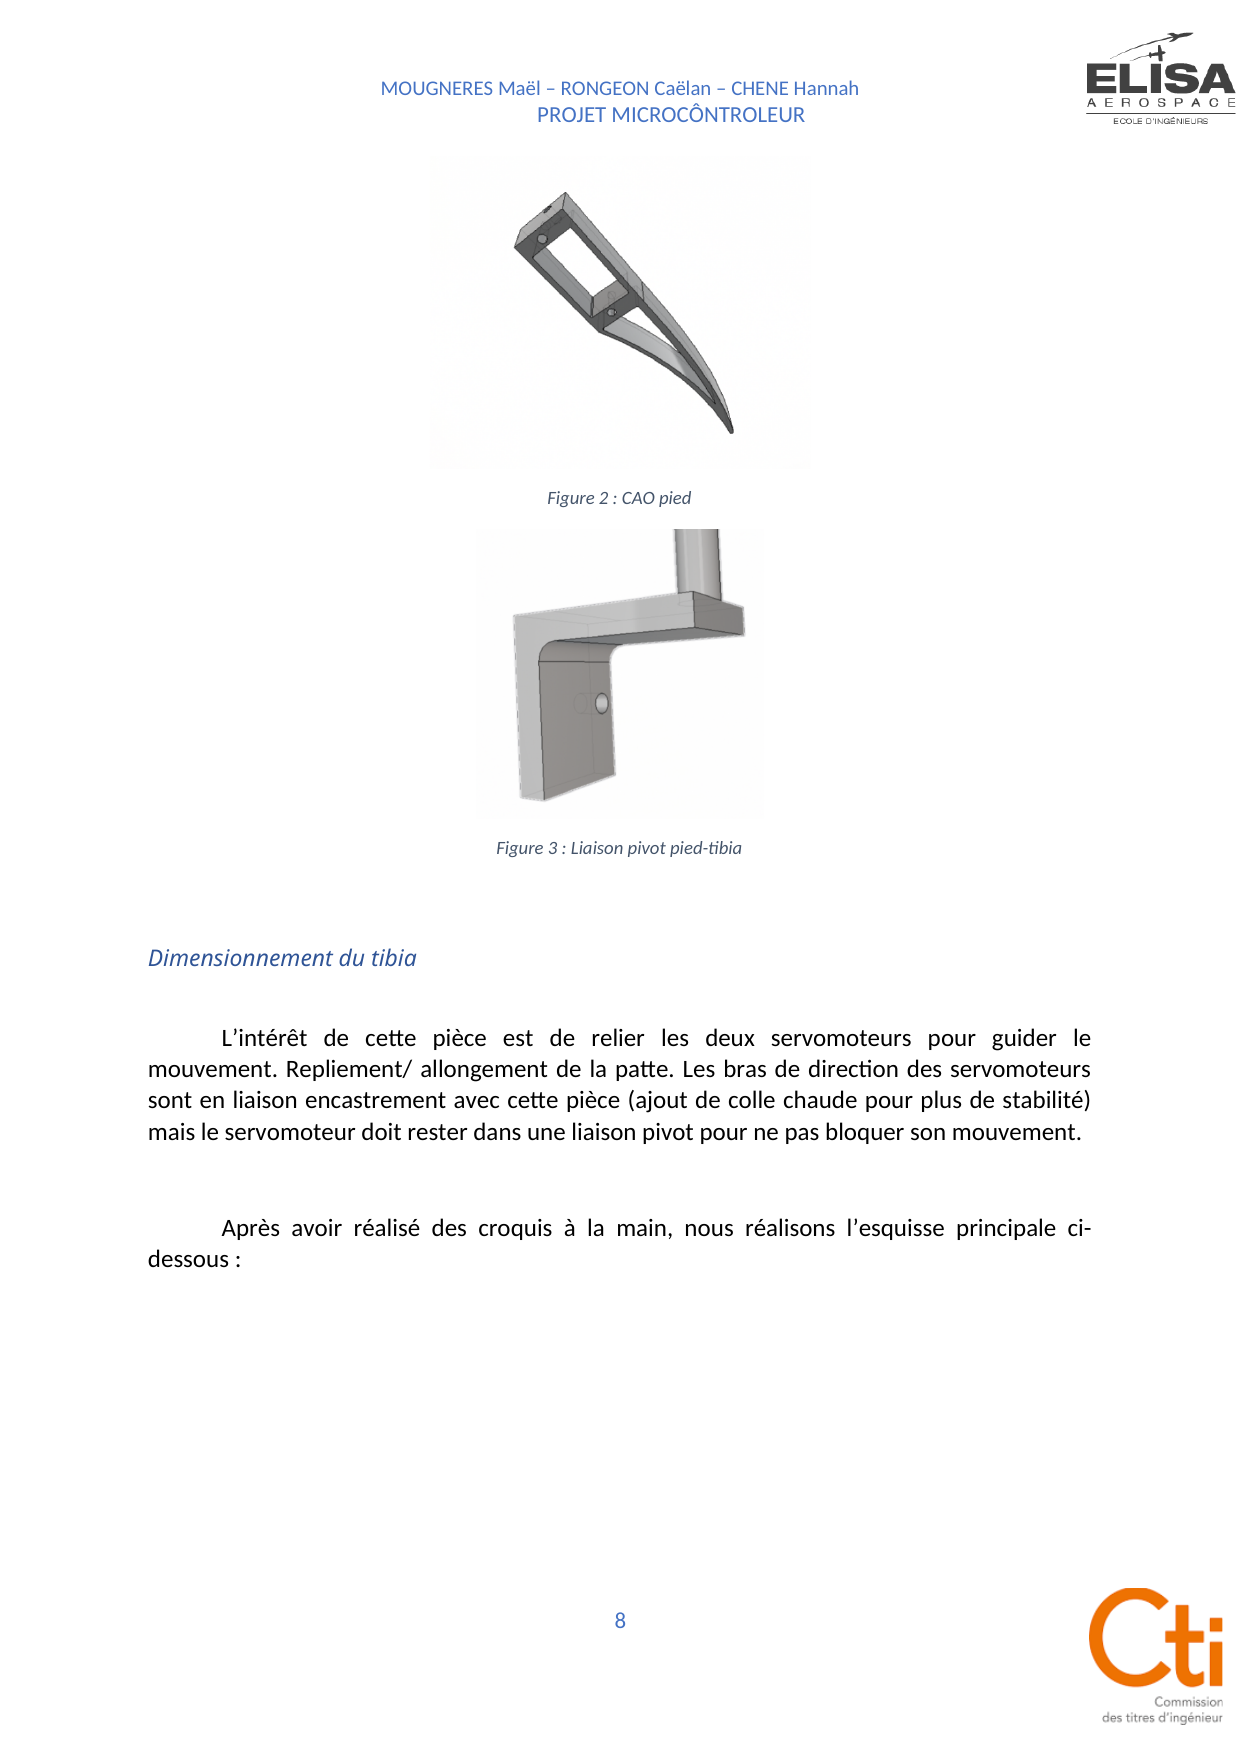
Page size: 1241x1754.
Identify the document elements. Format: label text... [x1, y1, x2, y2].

text Figure 3 : Liaison pivot pied-tibia [148, 836, 1093, 859]
text Après avoir réalisé des croquis à la main, nous réalisons l’esquisse principale ci-dessous : [148, 1212, 1093, 1274]
subtitle Dimensionnement du tibia [148, 942, 1093, 973]
text L’intérêt de cette pièce est de relier les deux servomoteurs pour guider le mouvement. Repliement/ allongement de la patte. Les bras de direction des servomoteurs sont en liaison encastrement avec cette pièce (ajout de colle chaude pour plus de stabilité) mais le servomoteur doit rester dans une liaison pivot pour ne pas bloquer son mouvement. [148, 1022, 1093, 1146]
text Figure 2 : CAO pied [148, 486, 1093, 509]
